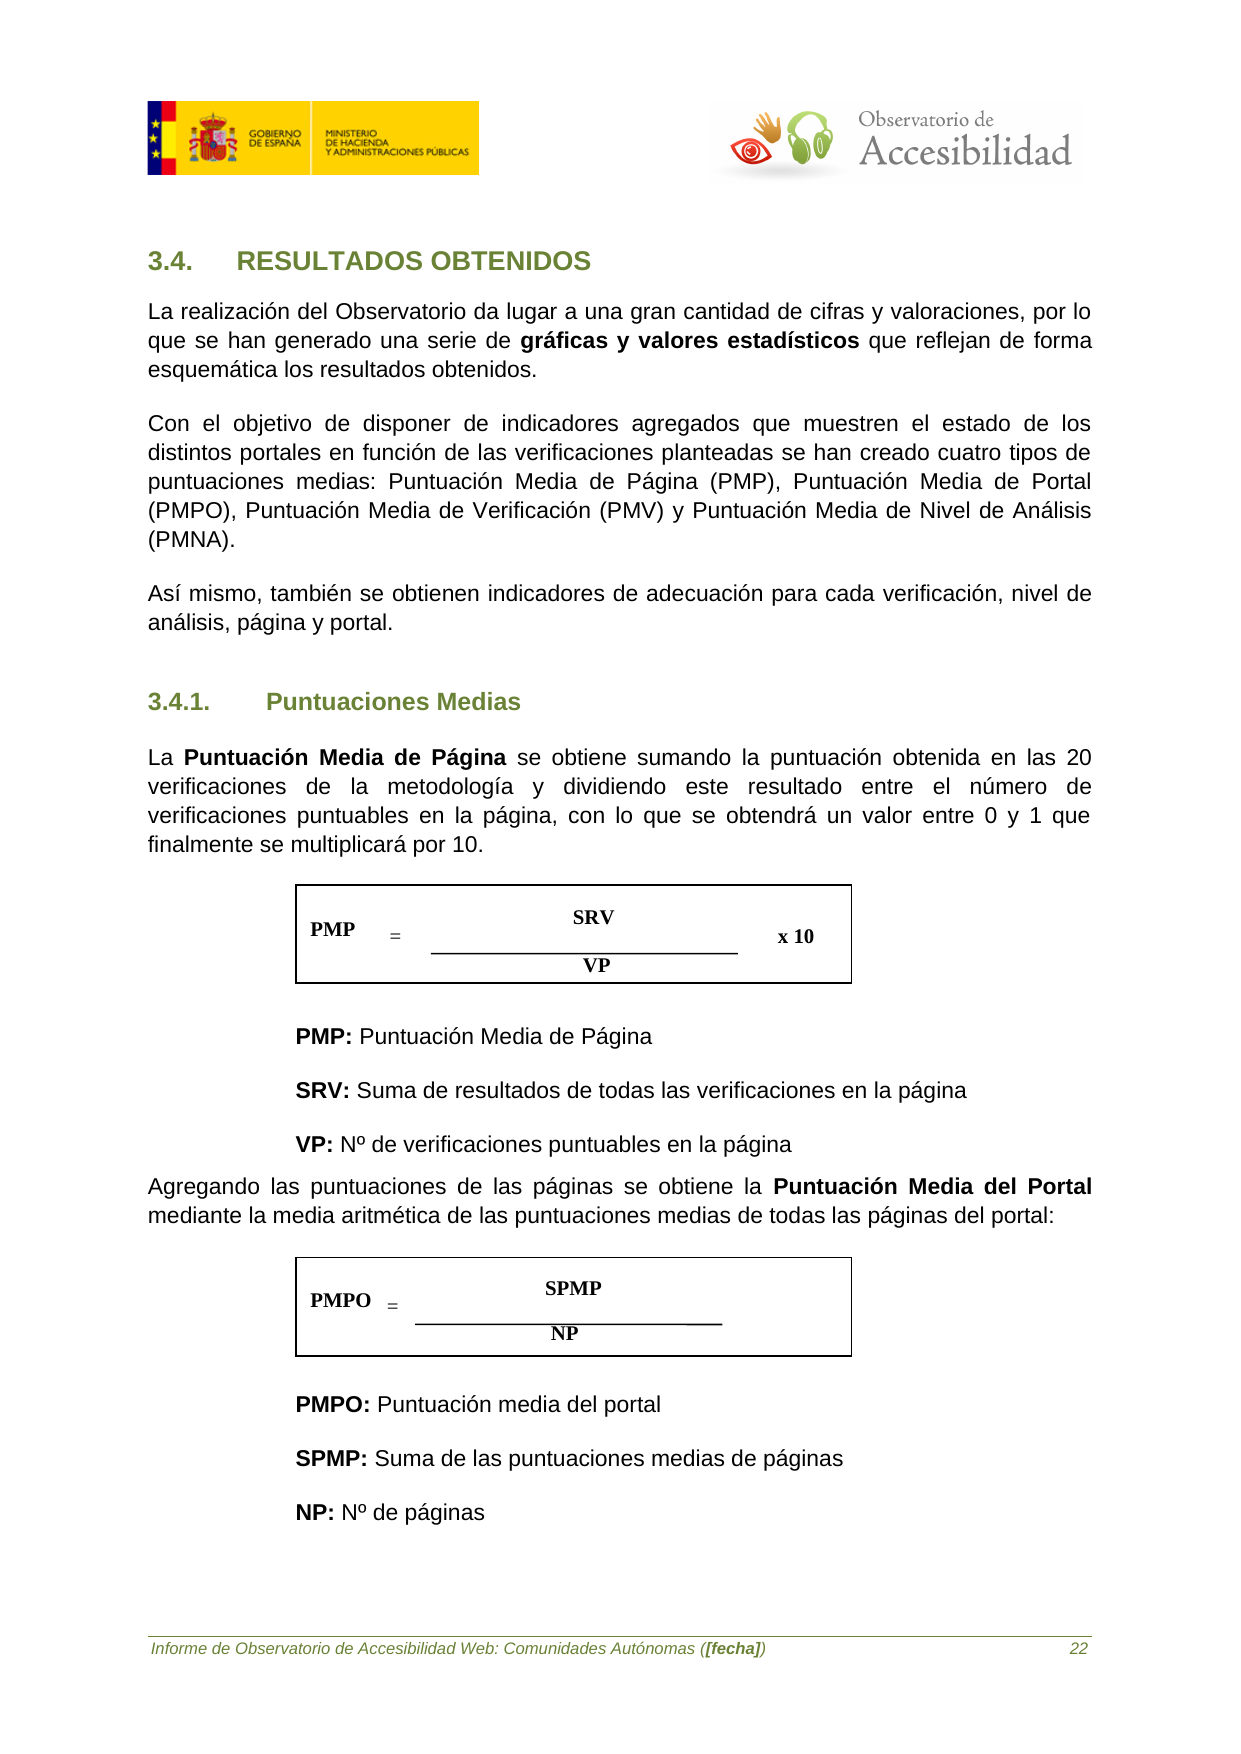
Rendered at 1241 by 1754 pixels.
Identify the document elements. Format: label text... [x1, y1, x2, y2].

text La Puntuación Media de Página se obtiene sumando la puntuación obtenida en las 20 verificaciones de la metodología y dividiendo este resultado entre el número de verificaciones puntuables en la página, con lo que se obtendrá un valor entre 0 y 1 que finalmente se multiplicará por 10. [148, 744, 1092, 857]
text NP: Nº de páginas [295, 1499, 1092, 1525]
text PMP: Puntuación Media de Página [295, 1023, 1092, 1050]
text PMPO: Puntuación media del portal [295, 1391, 1092, 1417]
text VP: Nº de verificaciones puntuables en la página [295, 1131, 1092, 1158]
text Con el objetivo de disponer de indicadores agregados que muestren el estado de los distintos portales en función de las verificaciones planteadas se han creado cuatro tipos de puntuaciones medias: Puntuación Media de Página (PMP), Puntuación Media de Portal (PMPO), Puntuación Media de Verificación (PMV) y Puntuación Media de Nivel de Análisis (PMNA). [148, 410, 1092, 552]
text SPMP: Suma de las puntuaciones medias de páginas [295, 1445, 1092, 1471]
picture [710, 102, 1086, 185]
text Así mismo, también se obtienen indicadores de adecuación para cada verificación, nivel de análisis, página y portal. [148, 579, 1092, 635]
picture [147, 101, 479, 175]
subtitle Puntuaciones Medias [148, 687, 1092, 716]
text Agregando las puntuaciones de las páginas se obtiene la Puntuación Media del Portal mediante la media aritmética de las puntuaciones medias de todas las páginas del portal: [148, 1173, 1092, 1228]
subtitle Resultados obtenidos [148, 245, 1092, 276]
text La realización del Observatorio da lugar a una gran cantidad de cifras y valoraciones, por lo que se han generado una serie de gráficas y valores estadísticos que reflejan de forma esquemática los resultados obtenidos. [148, 298, 1092, 382]
text SRV: Suma de resultados de todas las verificaciones en la página [295, 1077, 1092, 1104]
